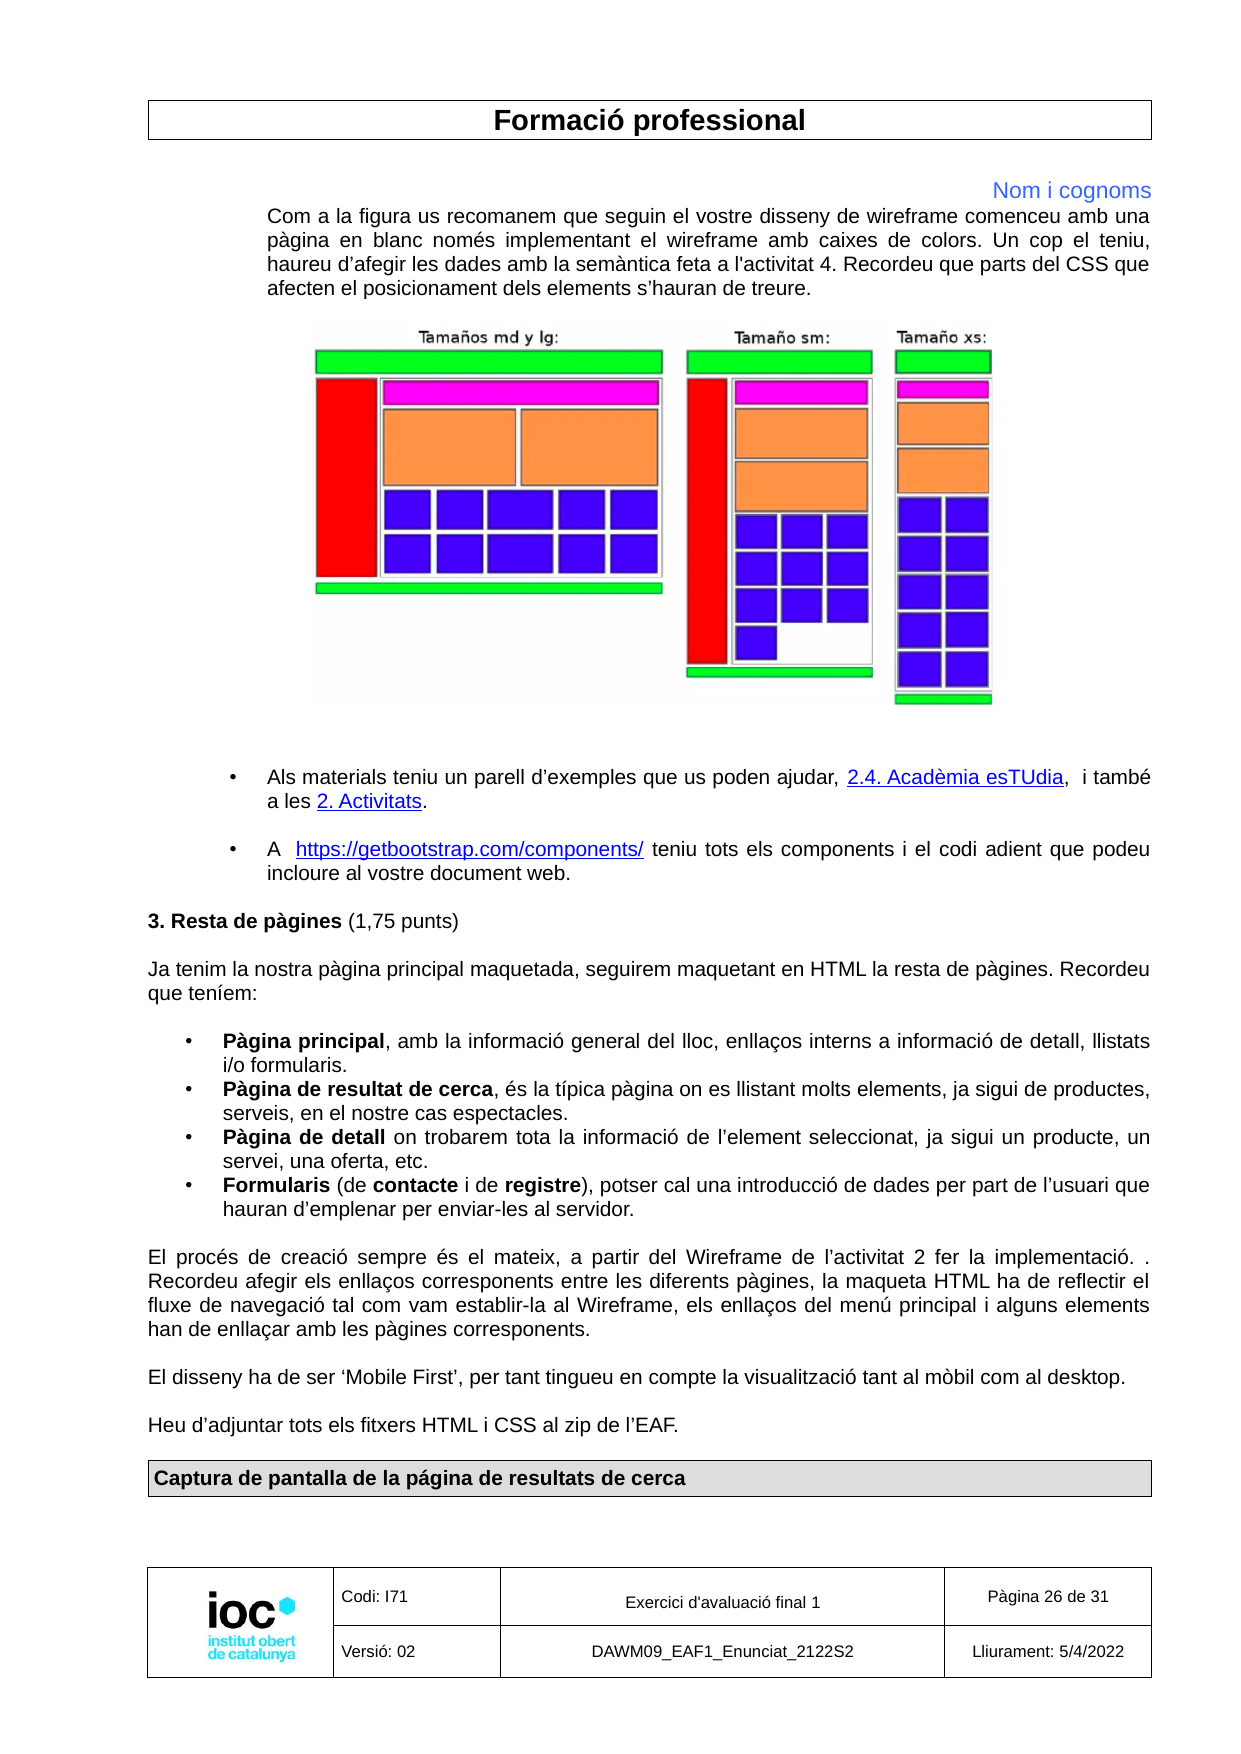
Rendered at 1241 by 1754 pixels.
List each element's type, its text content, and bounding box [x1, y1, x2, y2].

text 3. Resta de pàgines (1,75 punts) [148, 909, 1151, 933]
list A https://getbootstrap.com/components/ teniu tots els components i el codi adient que podeu incloure al vostre document web. [229, 837, 1151, 885]
picture [275, 299, 1024, 717]
text Ja tenim la nostra pàgina principal maquetada, seguirem maquetant en HTML la resta de pàgines. Recordeu que teníem: [148, 957, 1151, 1005]
list Pàgina principal, amb la informació general del lloc, enllaços interns a informació de detall, llistats i/o formularis. [185, 1029, 1151, 1077]
list Formularis (de contacte i de registre), potser cal una introducció de dades per part de l’usuari que hauran d’emplenar per enviar-les al servidor. [185, 1173, 1151, 1221]
list Pàgina de resultat de cerca, és la típica pàgina on es llistant molts elements, ja sigui de productes, serveis, en el nostre cas espectacles. [185, 1077, 1151, 1125]
list Com a la figura us recomanem que seguin el vostre disseny de wireframe comenceu amb una pàgina en blanc només implementant el wireframe amb caixes de colors. Un cop el teniu, haureu d’afegir les dades amb la semàntica feta a l'activitat 4. Recordeu que parts del CSS que afecten el posicionament dels elements s’hauran de treure. [229, 203, 1151, 299]
picture [195, 1577, 309, 1673]
text El procés de creació sempre és el mateix, a partir del Wireframe de l’activitat 2 fer la implementació. . Recordeu afegir els enllaços corresponents entre les diferents pàgines, la maqueta HTML ha de reflectir el fluxe de navegació tal com vam establir-la al Wireframe, els enllaços del menú principal i alguns elements han de enllaçar amb les pàgines corresponents. [148, 1245, 1151, 1341]
list Als materials teniu un parell d’exemples que us poden ajudar, 2.4. Acadèmia esTUdia, i també a les 2. Activitats. [229, 765, 1151, 813]
text Heu d’adjuntar tots els fitxers HTML i CSS al zip de l’EAF. [148, 1412, 1151, 1436]
list Pàgina de detall on trobarem tota la informació de l’element seleccionat, ja sigui un producte, un servei, una oferta, etc. [185, 1125, 1151, 1173]
table_header Captura de pantalla de la página de resultats de cerca [149, 1461, 1151, 1496]
text El disseny ha de ser ‘Mobile First’, per tant tingueu en compte la visualització tant al mòbil com al desktop. [148, 1364, 1151, 1388]
